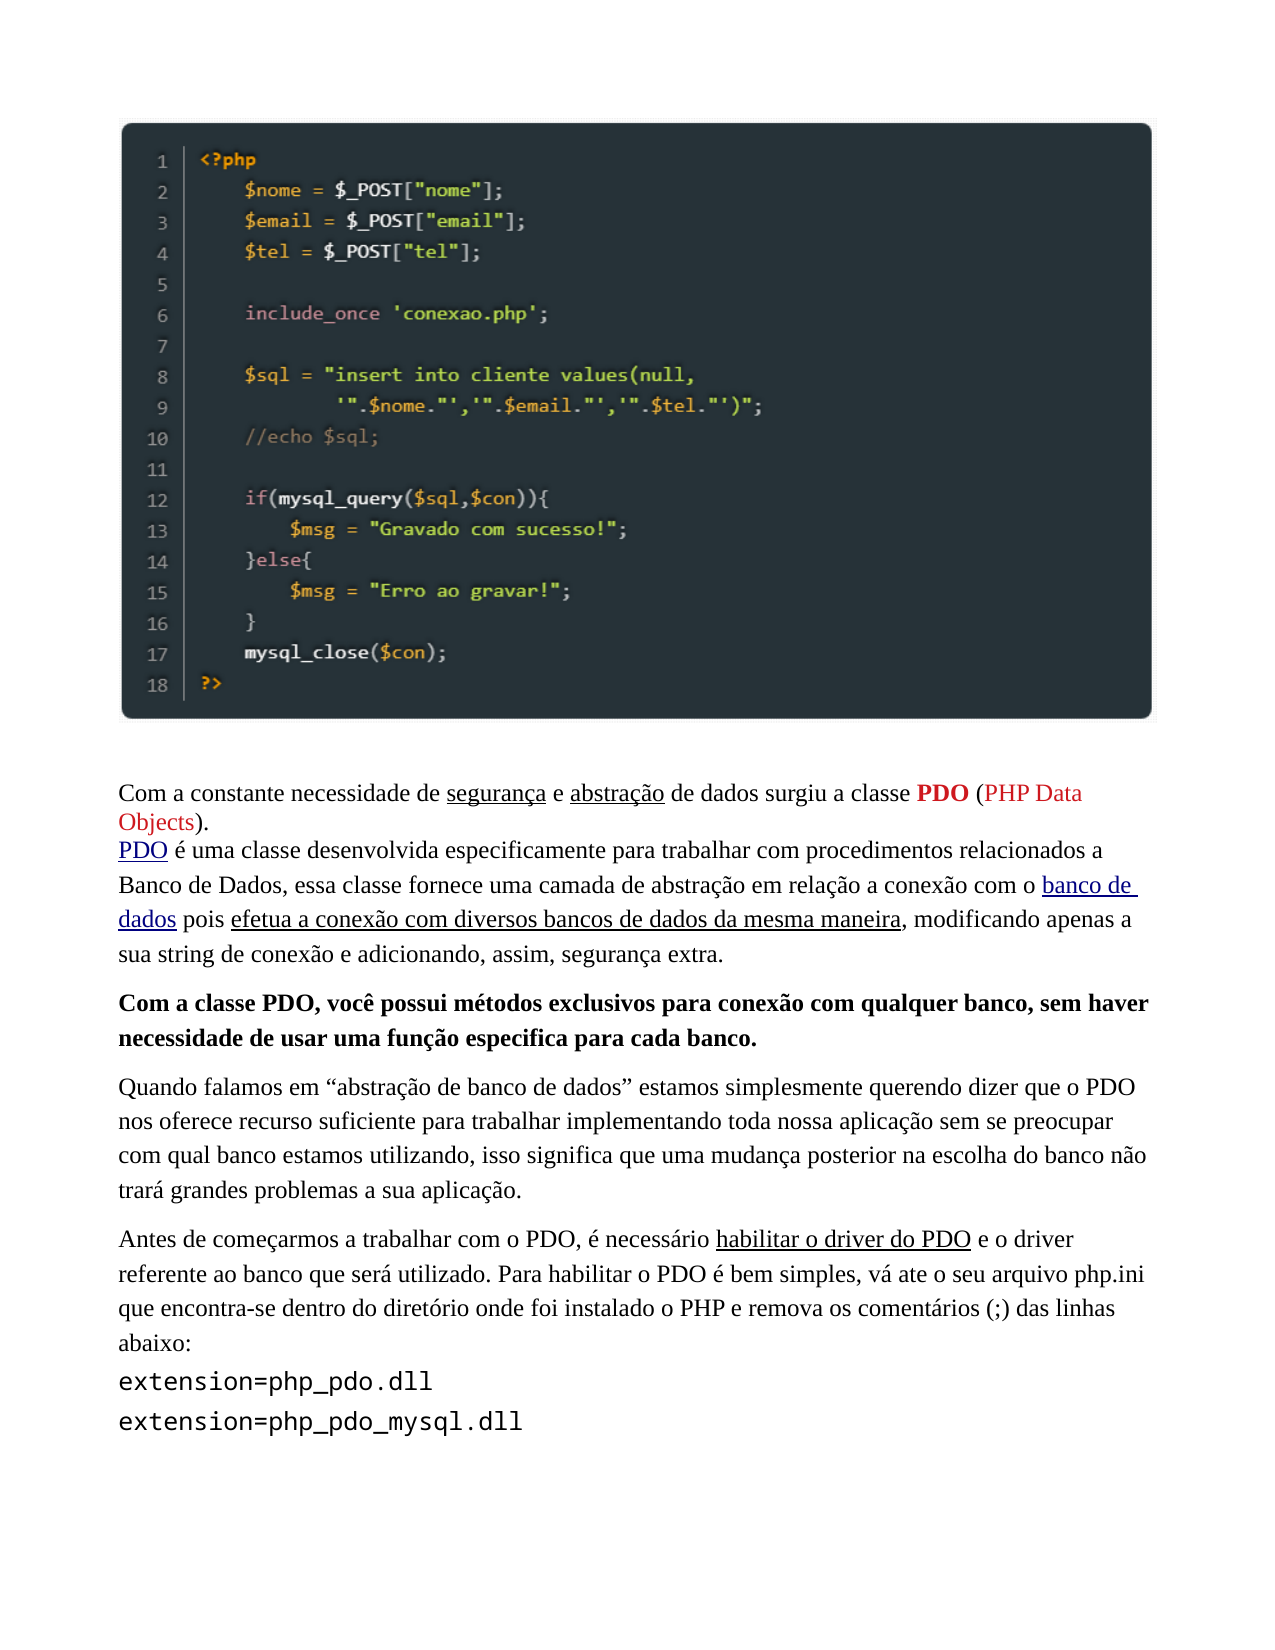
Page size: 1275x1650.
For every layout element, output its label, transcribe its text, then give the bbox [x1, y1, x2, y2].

text Com a classe PDO, você possui métodos exclusivos para conexão com qualquer banco, sem haver necessidade de usar uma função especifica para cada banco. [118, 988, 1157, 1051]
picture [118, 118, 1157, 724]
text Antes de começarmos a trabalhar com o PDO, é necessário habilitar o driver do PDO e o driver referente ao banco que será utilizado. Para habilitar o PDO é bem simples, vá ate o seu arquivo php.ini que encontra-se dentro do diretório onde foi instalado o PHP e remova os comentários (;) das linhas abaixo: extension=php_pdo.dll extension=php_pdo_mysql.dll [118, 1224, 1157, 1438]
text Quando falamos em “abstração de banco de dados” estamos simplesmente querendo dizer que o PDO nos oferece recurso suficiente para trabalhar implementando toda nossa aplicação sem se preocupar com qual banco estamos utilizando, isso significa que uma mudança posterior na escolha do banco não trará grandes problemas a sua aplicação. [118, 1072, 1157, 1204]
text Com a constante necessidade de segurança e abstração de dados surgiu a classe PDO (PHP Data Objects). [118, 778, 1157, 836]
text PDO é uma classe desenvolvida especificamente para trabalhar com procedimentos relacionados a Banco de Dados, essa classe fornece uma camada de abstração em relação a conexão com o banco de dados pois efetua a conexão com diversos bancos de dados da mesma maneira, modificando apenas a sua string de conexão e adicionando, assim, segurança extra. [118, 836, 1157, 968]
